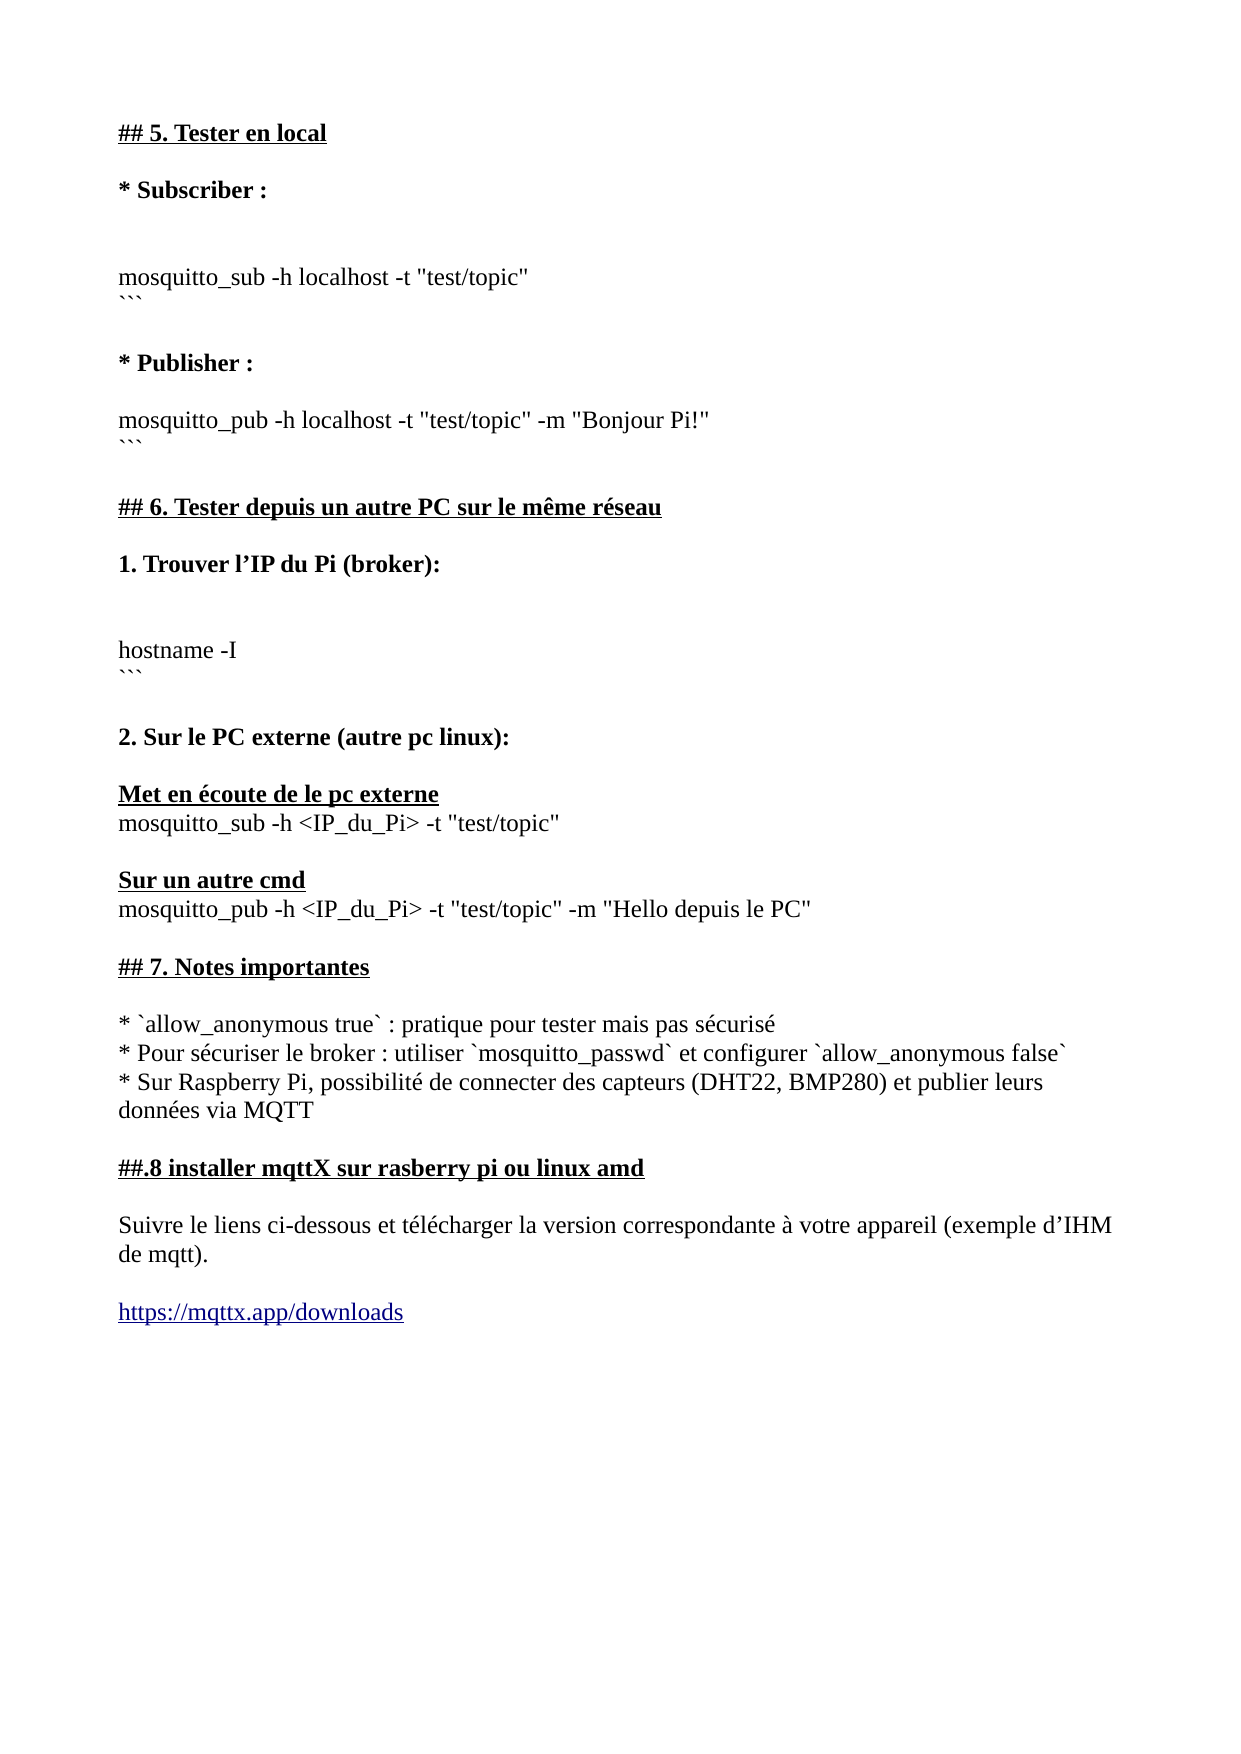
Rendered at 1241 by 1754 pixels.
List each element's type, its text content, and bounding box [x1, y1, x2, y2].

text * Subscriber : [118, 176, 1122, 204]
text Sur un autre cmd [118, 866, 1122, 894]
text ``` [118, 291, 1122, 319]
text mosquitto_pub -h <IP_du_Pi> -t "test/topic" -m "Hello depuis le PC" [118, 894, 1122, 923]
text ## 6. Tester depuis un autre PC sur le même réseau [118, 492, 1122, 521]
text mosquitto_sub -h <IP_du_Pi> -t "test/topic" [118, 808, 1122, 837]
text 2. Sur le PC externe (autre pc linux): [118, 722, 1122, 751]
text * `allow_anonymous true` : pratique pour tester mais pas sécurisé [118, 1009, 1122, 1038]
text 1. Trouver l’IP du Pi (broker): [118, 549, 1122, 578]
text * Publisher : [118, 348, 1122, 377]
text * Sur Raspberry Pi, possibilité de connecter des capteurs (DHT22, BMP280) et publier leurs données via MQTT [118, 1067, 1122, 1124]
text ``` [118, 434, 1122, 463]
text https://mqttx.app/downloads [118, 1297, 1122, 1326]
text ## 5. Tester en local [118, 118, 1122, 147]
text * Pour sécuriser le broker : utiliser `mosquitto_passwd` et configurer `allow_anonymous false` [118, 1038, 1122, 1067]
text Suivre le liens ci-dessous et télécharger la version correspondante à votre appareil (exemple d’IHM de mqtt). [118, 1211, 1122, 1268]
text hostname -I [118, 636, 1122, 664]
text mosquitto_pub -h localhost -t "test/topic" -m "Bonjour Pi!" [118, 406, 1122, 434]
text ``` [118, 664, 1122, 693]
text mosquitto_sub -h localhost -t "test/topic" [118, 262, 1122, 291]
text ##.8 installer mqttX sur rasberry pi ou linux amd [118, 1153, 1122, 1182]
text Met en écoute de le pc externe [118, 779, 1122, 808]
text ## 7. Notes importantes [118, 952, 1122, 981]
